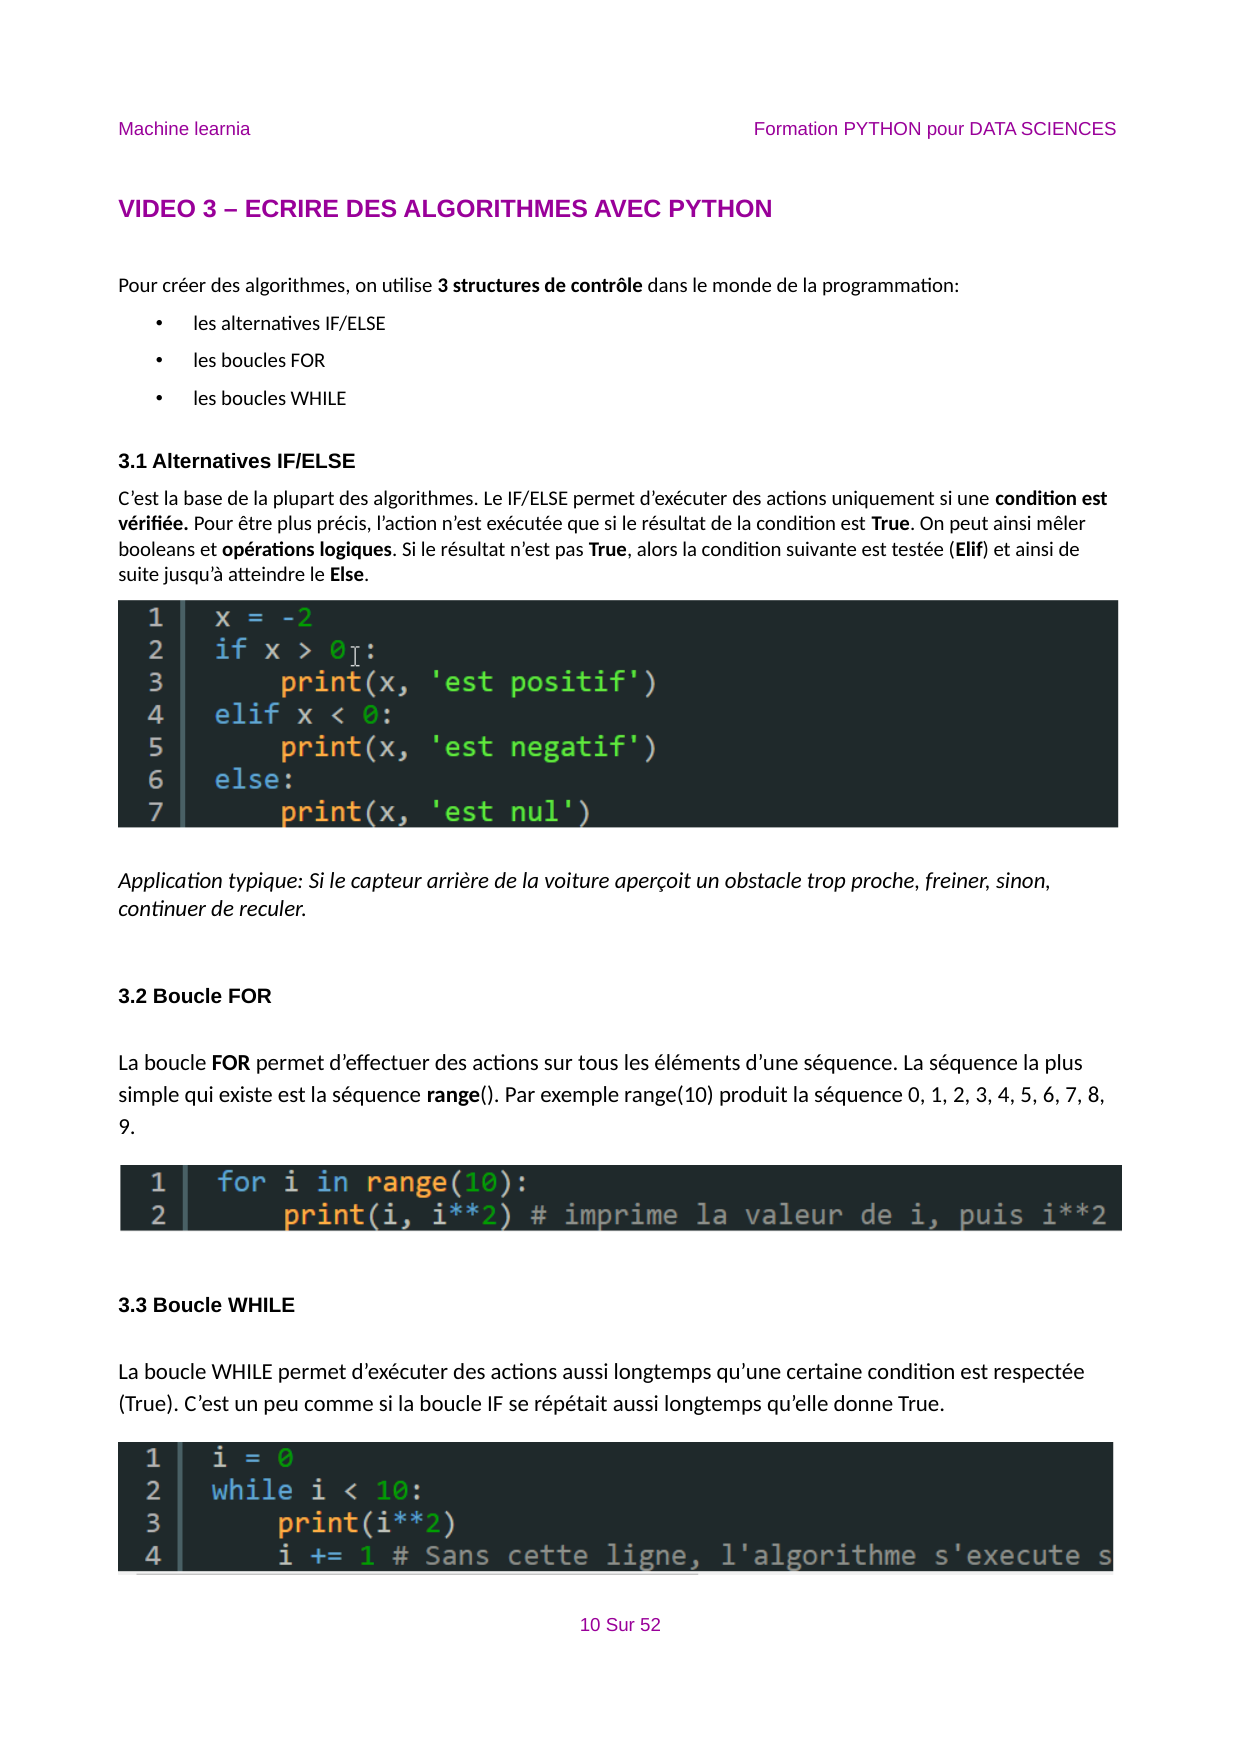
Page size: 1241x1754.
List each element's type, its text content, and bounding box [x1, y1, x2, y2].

subtitle VIDEO 3 – ECRIRE DES ALGORITHMES AVEC PYTHON [118, 194, 1122, 223]
picture [118, 1442, 1122, 1575]
list les alternatives IF/ELSE [156, 310, 1122, 335]
text Application typique: Si le capteur arrière de la voiture aperçoit un obstacle trop proche, freiner, sinon, continuer de reculer. [118, 866, 1122, 922]
subtitle 3.3 Boucle WHILE [118, 1293, 1122, 1317]
subtitle 3.2 Boucle FOR [118, 983, 1122, 1007]
subtitle 3.1 Alternatives IF/ELSE [118, 448, 1122, 472]
list les boucles WHILE [156, 386, 1122, 411]
picture [118, 599, 1122, 830]
text Pour créer des algorithmes, on utilise 3 structures de contrôle dans le monde de la programmation: [118, 272, 1122, 297]
picture [118, 1165, 1122, 1232]
text La boucle WHILE permet d’exécuter des actions aussi longtemps qu’une certaine condition est respectée (True). C’est un peu comme si la boucle IF se répétait aussi longtemps qu’elle donne True. [118, 1357, 1122, 1418]
text C’est la base de la plupart des algorithmes. Le IF/ELSE permet d’exécuter des actions uniquement si une condition est vérifiée. Pour être plus précis, l’action n’est exécutée que si le résultat de la condition est True. On peut ainsi mêler booleans et opérations logiques. Si le résultat n’est pas True, alors la condition suivante est testée (Elif) et ainsi de suite jusqu’à atteindre le Else. [118, 485, 1122, 587]
text La boucle FOR permet d’effectuer des actions sur tous les éléments d’une séquence. La séquence la plus simple qui existe est la séquence range(). Par exemple range(10) produit la séquence 0, 1, 2, 3, 4, 5, 6, 7, 8, 9. [118, 1048, 1122, 1140]
list les boucles FOR [156, 348, 1122, 373]
